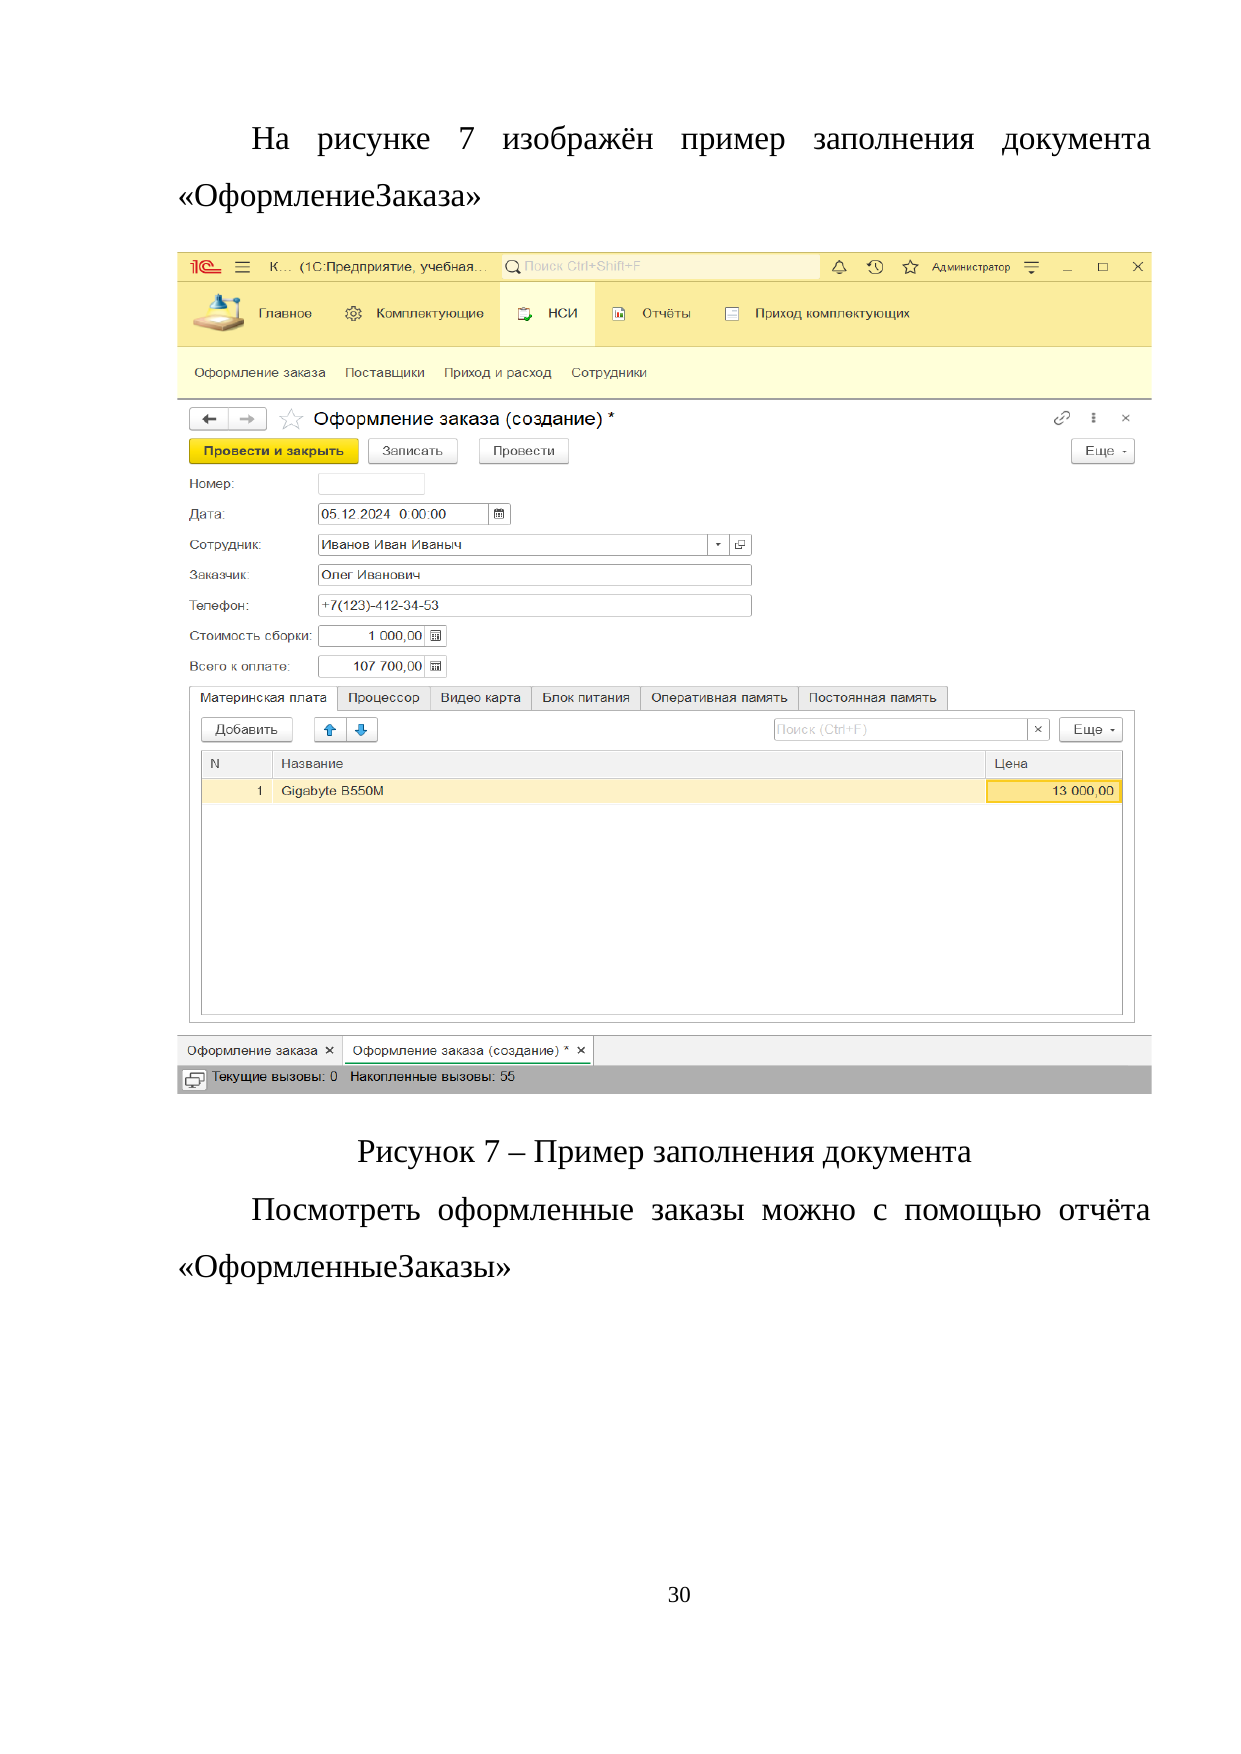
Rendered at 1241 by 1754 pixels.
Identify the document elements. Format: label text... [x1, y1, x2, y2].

text [177, 233, 1152, 252]
text На рисунке 7 изображён пример заполнения документа «ОформлениеЗаказа» [177, 118, 1152, 214]
text Посмотреть оформленные заказы можно с помощью отчёта «ОформленныеЗаказы» [177, 1189, 1152, 1285]
text Рисунок 7 – Пример заполнения документа [177, 1094, 1152, 1170]
picture [177, 252, 1152, 1094]
